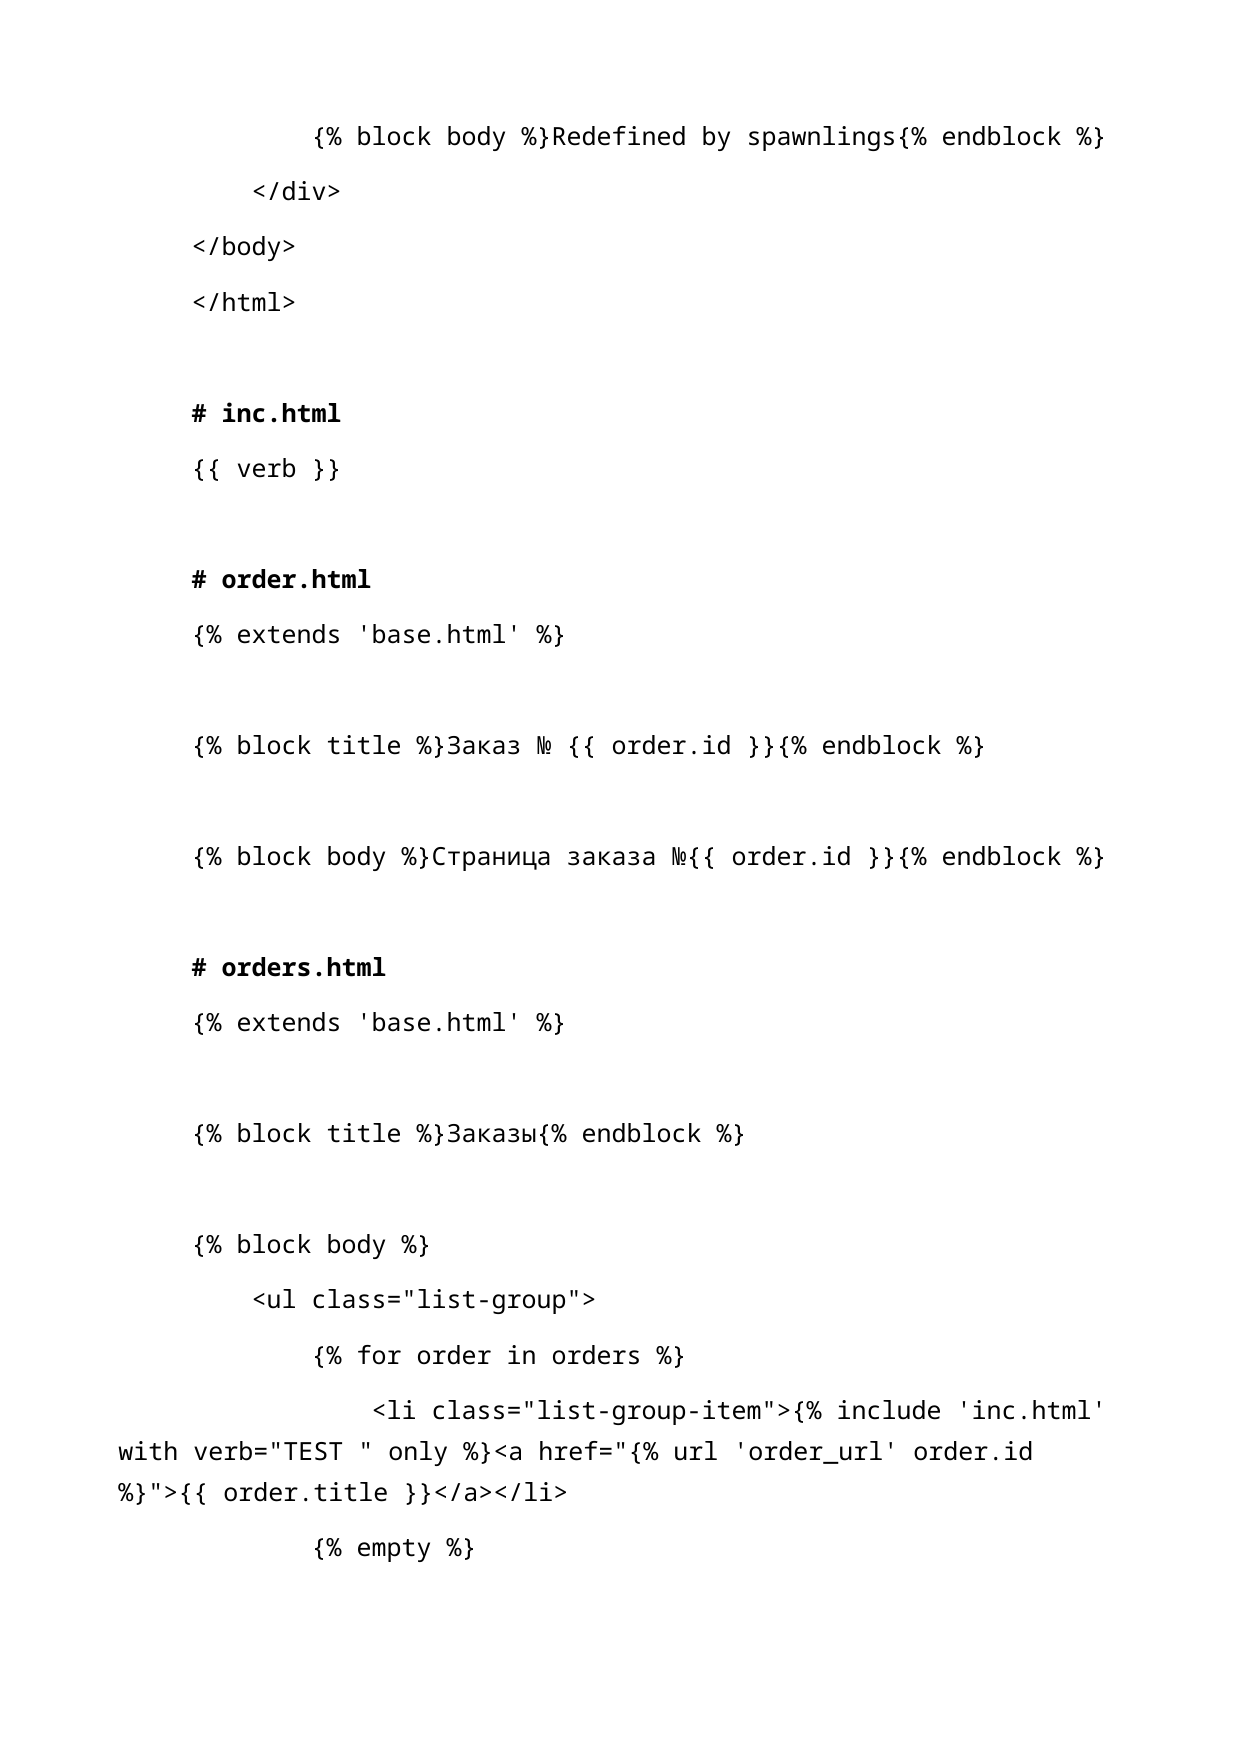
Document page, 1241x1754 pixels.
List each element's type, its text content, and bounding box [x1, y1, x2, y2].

text {% block title %}Заказ № {{ order.id }}{% endblock %} [118, 728, 1122, 762]
text <li class="list-group-item">{% include 'inc.html' with verb="TEST " only %}<a href="{% url 'order_url' order.id %}">{{ order.title }}</a></li> [118, 1393, 1122, 1508]
text {% for order in orders %} [118, 1337, 1122, 1371]
text {% block title %}Заказы{% endblock %} [118, 1116, 1122, 1150]
text {% empty %} [118, 1530, 1122, 1564]
text {% extends 'base.html' %} [118, 617, 1122, 651]
text # inc.html [118, 395, 1122, 429]
text </div> [118, 173, 1122, 208]
text # order.html [118, 561, 1122, 596]
text {% block body %}Страница заказа №{{ order.id }}{% endblock %} [118, 838, 1122, 873]
text {% block body %}Redefined by spawnlings{% endblock %} [118, 118, 1122, 152]
text # orders.html [118, 949, 1122, 983]
text </html> [118, 284, 1122, 318]
text <ul class="list-group"> [118, 1282, 1122, 1316]
text {{ verb }} [118, 451, 1122, 485]
text {% extends 'base.html' %} [118, 1005, 1122, 1039]
text {% block body %} [118, 1226, 1122, 1261]
text </body> [118, 229, 1122, 263]
